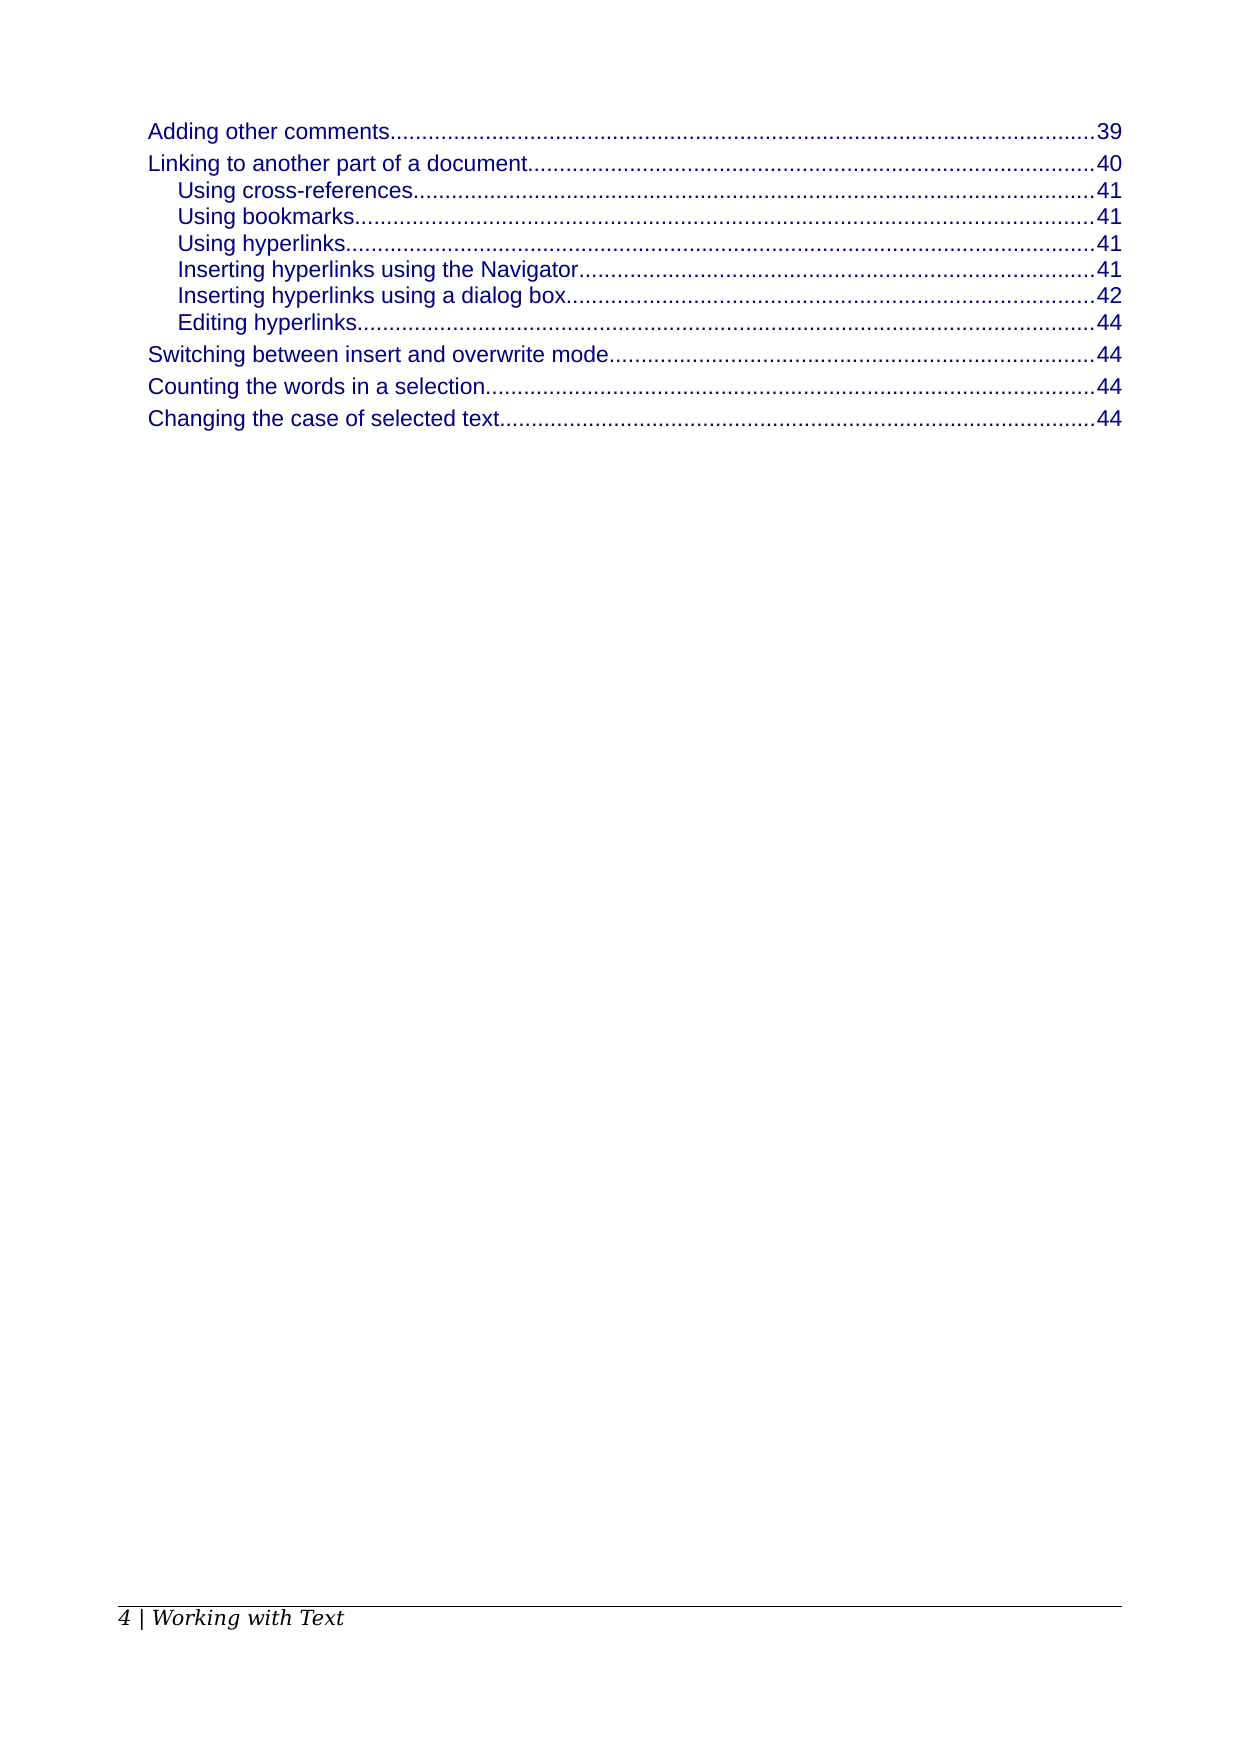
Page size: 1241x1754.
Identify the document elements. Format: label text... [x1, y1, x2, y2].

text Using bookmarks 41 [177, 203, 1122, 229]
text Inserting hyperlinks using the Navigator 41 [177, 256, 1122, 282]
text Changing the case of selected text 44 [148, 405, 1122, 432]
text Switching between insert and overwrite mode 44 [148, 341, 1122, 367]
text Using hyperlinks 41 [177, 229, 1122, 256]
text Counting the words in a selection 44 [148, 373, 1122, 399]
text Editing hyperlinks 44 [177, 308, 1122, 335]
text Using cross-references 41 [177, 177, 1122, 203]
text Inserting hyperlinks using a dialog box 42 [177, 282, 1122, 308]
text Adding other comments 39 [148, 118, 1122, 144]
text Linking to another part of a document 40 [148, 150, 1122, 177]
